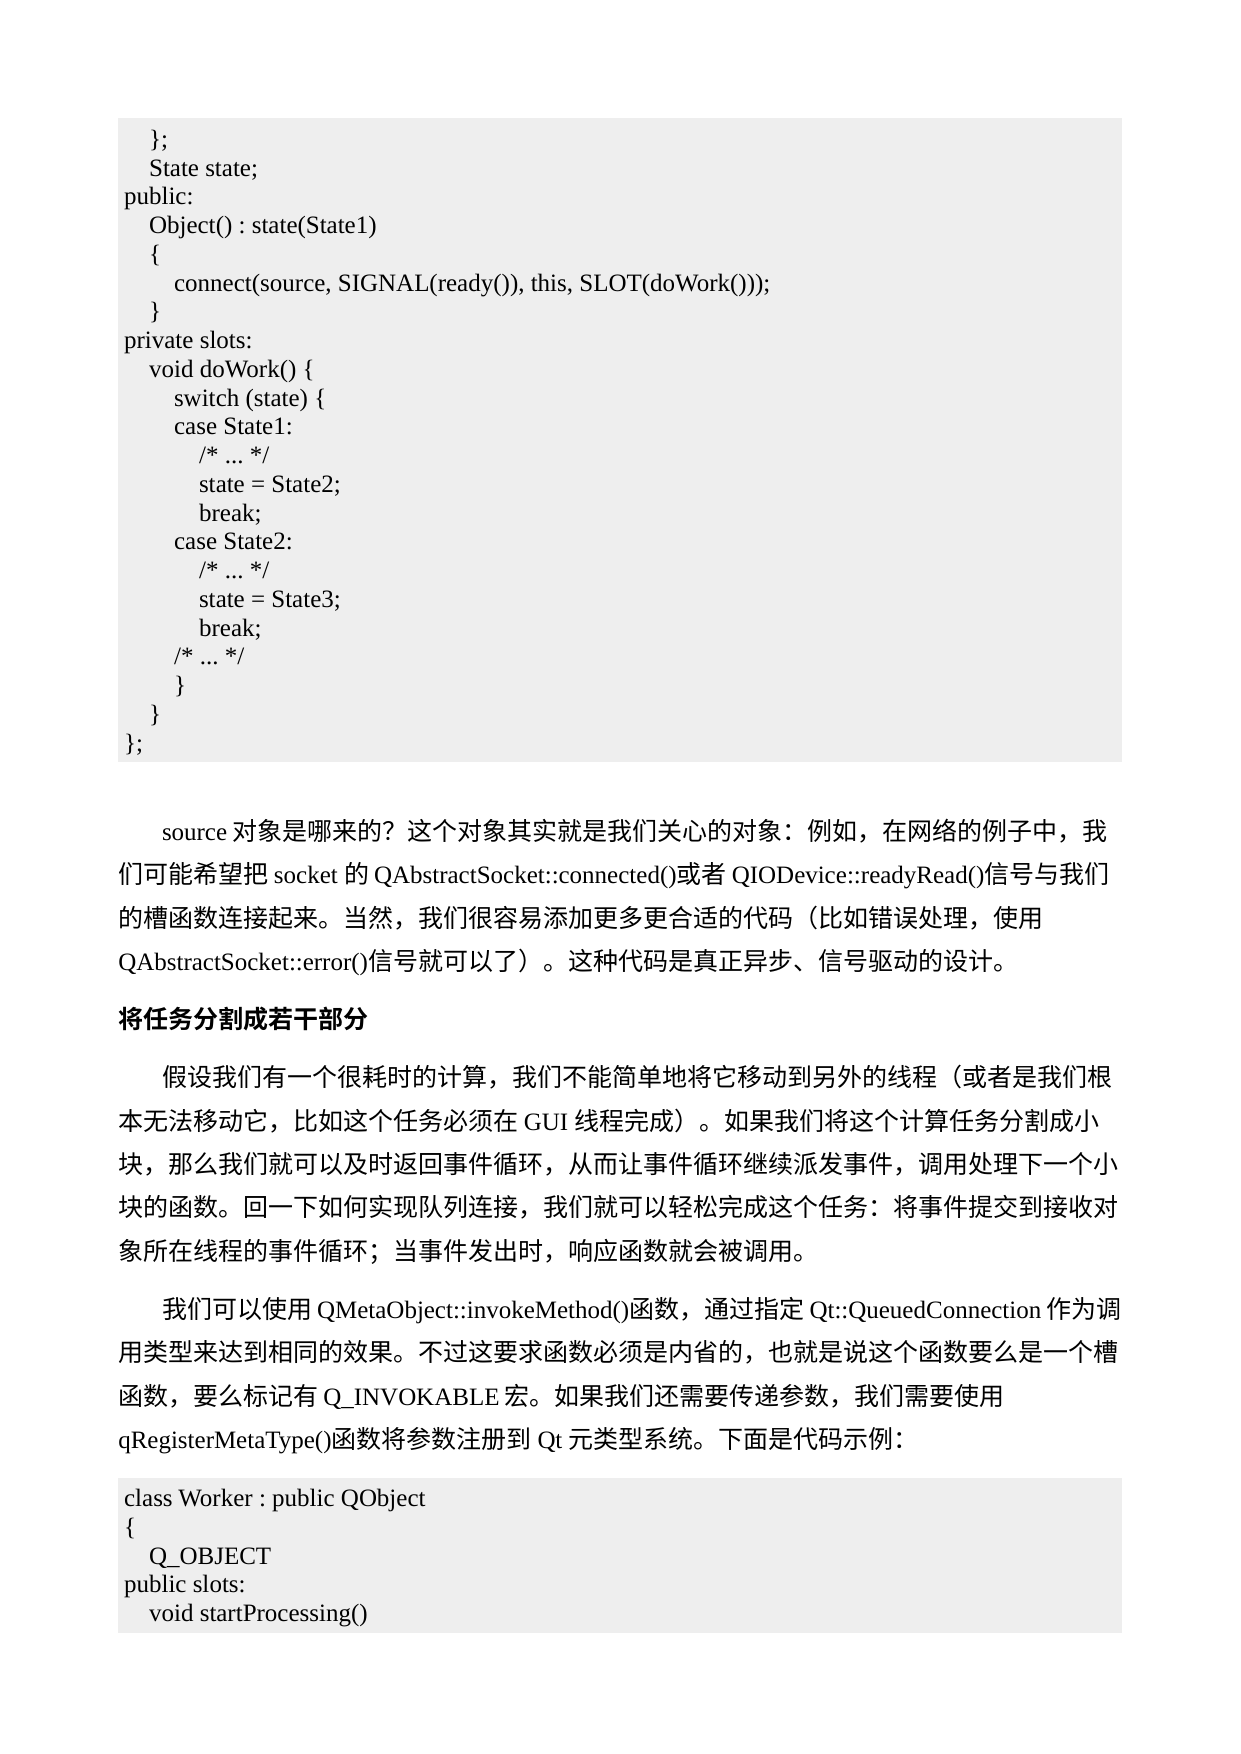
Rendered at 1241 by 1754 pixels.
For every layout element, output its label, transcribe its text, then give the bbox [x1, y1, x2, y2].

table_header class Worker : public QObject { Q_OBJECT public slots: void startProcessing() [118, 1478, 1122, 1633]
text source对象是哪来的？这个对象其实就是我们关心的对象：例如，在网络的例子中，我们可能希望把 socket 的QAbstractSocket::connected()或者QIODevice::readyRead()信号与我们的槽函数连接起来。当然，我们很容易添加更多更合适的代码（比如错误处理，使用QAbstractSocket::error()信号就可以了）。这种代码是真正异步、信号驱动的设计。 [118, 811, 1122, 978]
table_header }; State state; public: Object() : state(State1) { connect(source, SIGNAL(ready()), this, SLOT(doWork())); } private slots: void doWork() { switch (state) { case State1: /* ... */ state = State2; break; case State2: /* ... */ state = State3; break; /* ... */ } } }; [118, 118, 1122, 762]
text 我们可以使用QMetaObject::invokeMethod()函数，通过指定Qt::QueuedConnection作为调用类型来达到相同的效果。不过这要求函数必须是内省的，也就是说这个函数要么是一个槽函数，要么标记有Q_INVOKABLE宏。如果我们还需要传递参数，我们需要使用qRegisterMetaType()函数将参数注册到 Qt 元类型系统。下面是代码示例： [118, 1289, 1122, 1456]
text 将任务分割成若干部分 [118, 999, 1122, 1036]
text 假设我们有一个很耗时的计算，我们不能简单地将它移动到另外的线程（或者是我们根本无法移动它，比如这个任务必须在 GUI 线程完成）。如果我们将这个计算任务分割成小块，那么我们就可以及时返回事件循环，从而让事件循环继续派发事件，调用处理下一个小块的函数。回一下如何实现队列连接，我们就可以轻松完成这个任务：将事件提交到接收对象所在线程的事件循环；当事件发出时，响应函数就会被调用。 [118, 1057, 1122, 1267]
